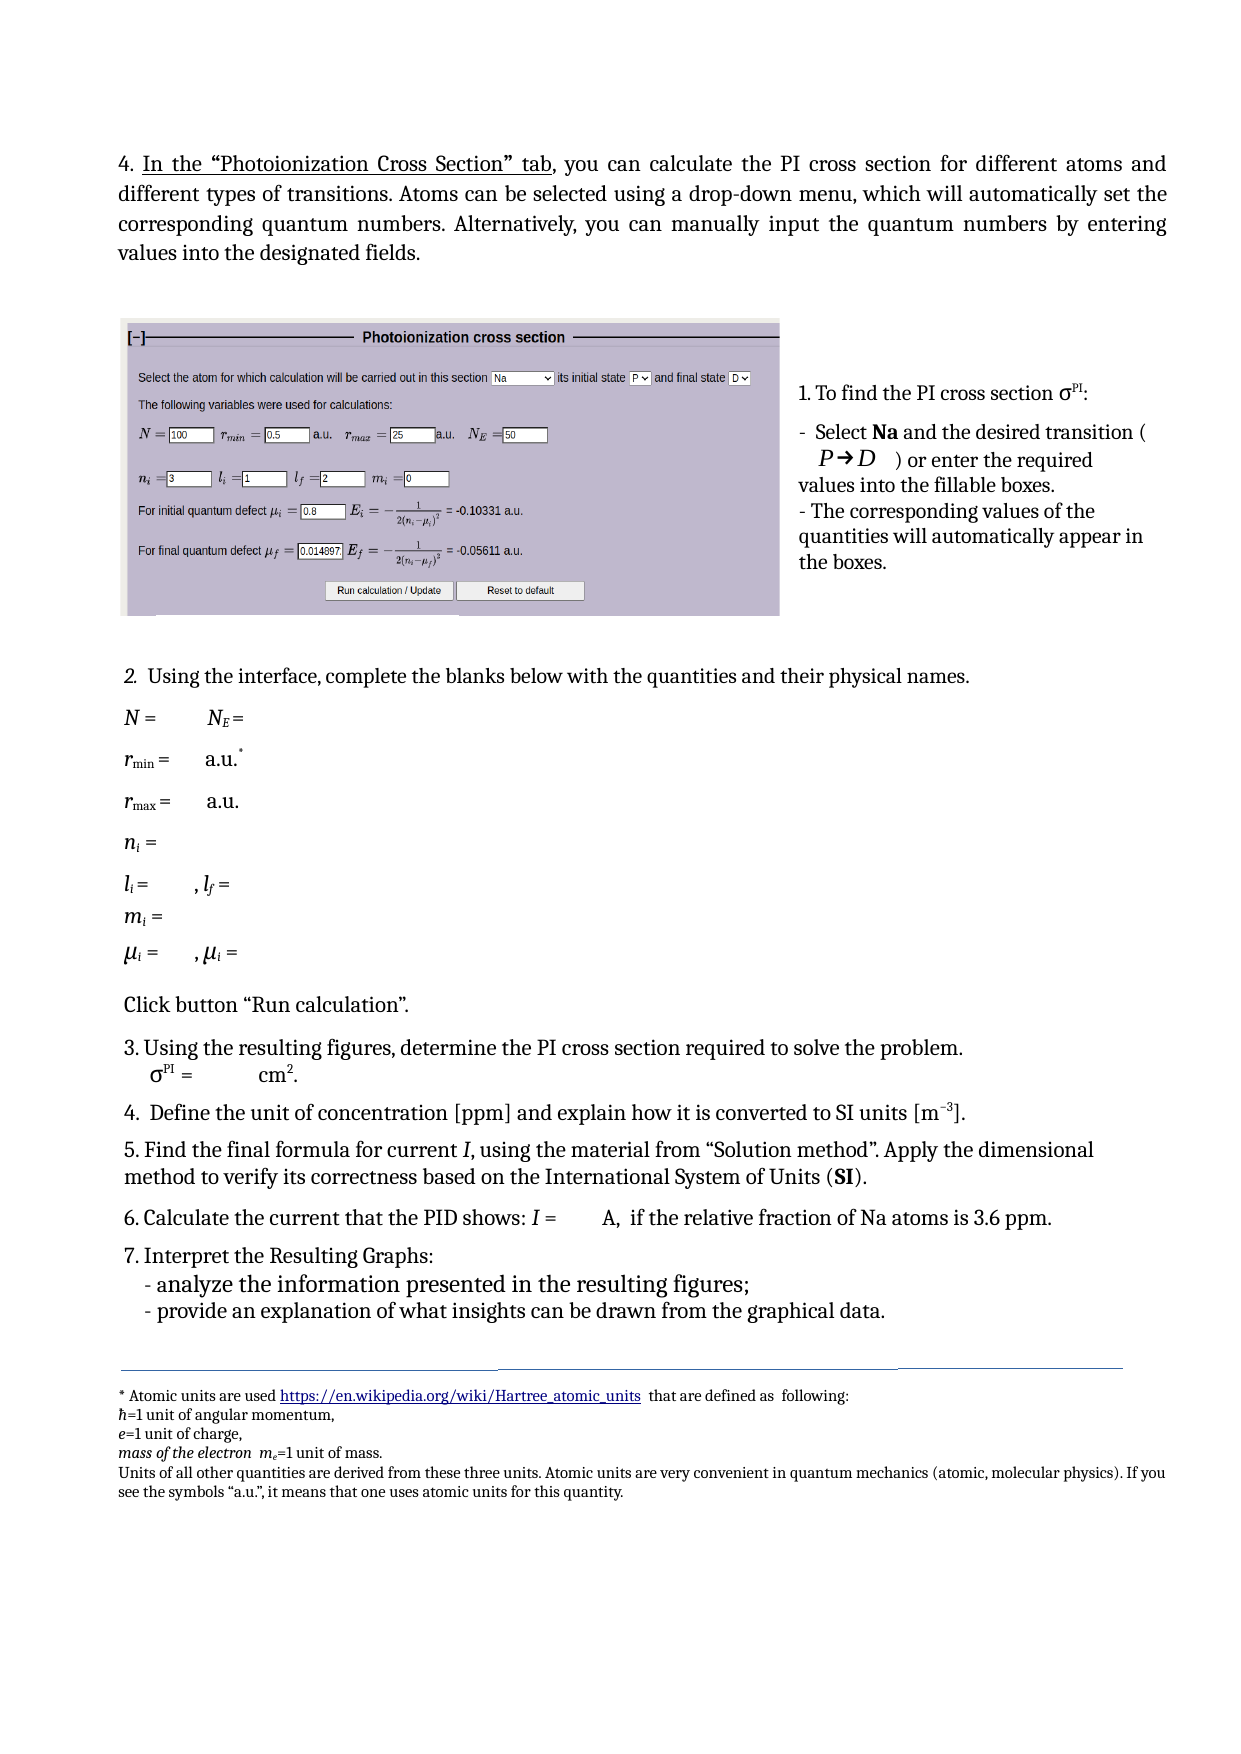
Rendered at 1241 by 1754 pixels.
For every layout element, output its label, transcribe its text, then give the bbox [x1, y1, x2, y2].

table_cell 2. Using the interface, complete the blanks below with the quantities and their physical names. N = NE = rmin = a.u.* rmax = a.u. ni = li = , lf = mi = μi = , μi = [118, 648, 1159, 976]
table_header [118, 296, 793, 648]
text * Atomic units are used https://en.wikipedia.org/wiki/Hartree_atomic_units that are defined as following: [118, 1386, 1169, 1406]
text 4. In the “Photoionization Cross Section” tab, you can calculate the PI cross section for different atoms and different types of transitions. Atoms can be selected using a drop-down menu, which will automatically set the corresponding quantum numbers. Alternatively, you can manually input the quantum numbers by entering values into the designated fields. [118, 148, 1169, 267]
table_cell Click button “Run calculation”. [118, 976, 1159, 1029]
text mass of the electron me=1 unit of mass. [118, 1444, 1169, 1463]
table_header 1. To find the PI cross section σPI: - Select Na and the desired transition () or enter the required values into the fillable boxes. - The corresponding values of the quantities will automatically appear in the boxes. [793, 296, 1159, 648]
picture [120, 318, 780, 616]
table_cell 7. Interpret the Resulting Graphs: - analyze the information presented in the resulting figures; - provide an explanation of what insights can be drawn from the graphical data. [118, 1238, 1159, 1330]
table_cell 5. Find the final formula for current I, using the material from “Solution method”. Apply the dimensional method to verify its correctness based on the International System of Units (SI). [118, 1131, 1159, 1199]
table_cell 3. Using the resulting figures, determine the PI cross section required to solve the problem. σPI = cm2. [118, 1030, 1159, 1094]
text Units of all other quantities are derived from these three units. Atomic units are very convenient in quantum mechanics (atomic, molecular physics). If you see the symbols “a.u.”, it means that one uses atomic units for this quantity. [118, 1463, 1169, 1501]
table_cell 4. Define the unit of concentration [ppm] and explain how it is converted to SI units [m−3]. [118, 1094, 1159, 1131]
text ħ=1 unit of angular momentum, [118, 1406, 1169, 1425]
text e=1 unit of charge, [118, 1425, 1169, 1444]
table_cell 6. Calculate the current that the PID shows: I = A, if the relative fraction of Na atoms is 3.6 ppm. [118, 1199, 1159, 1237]
